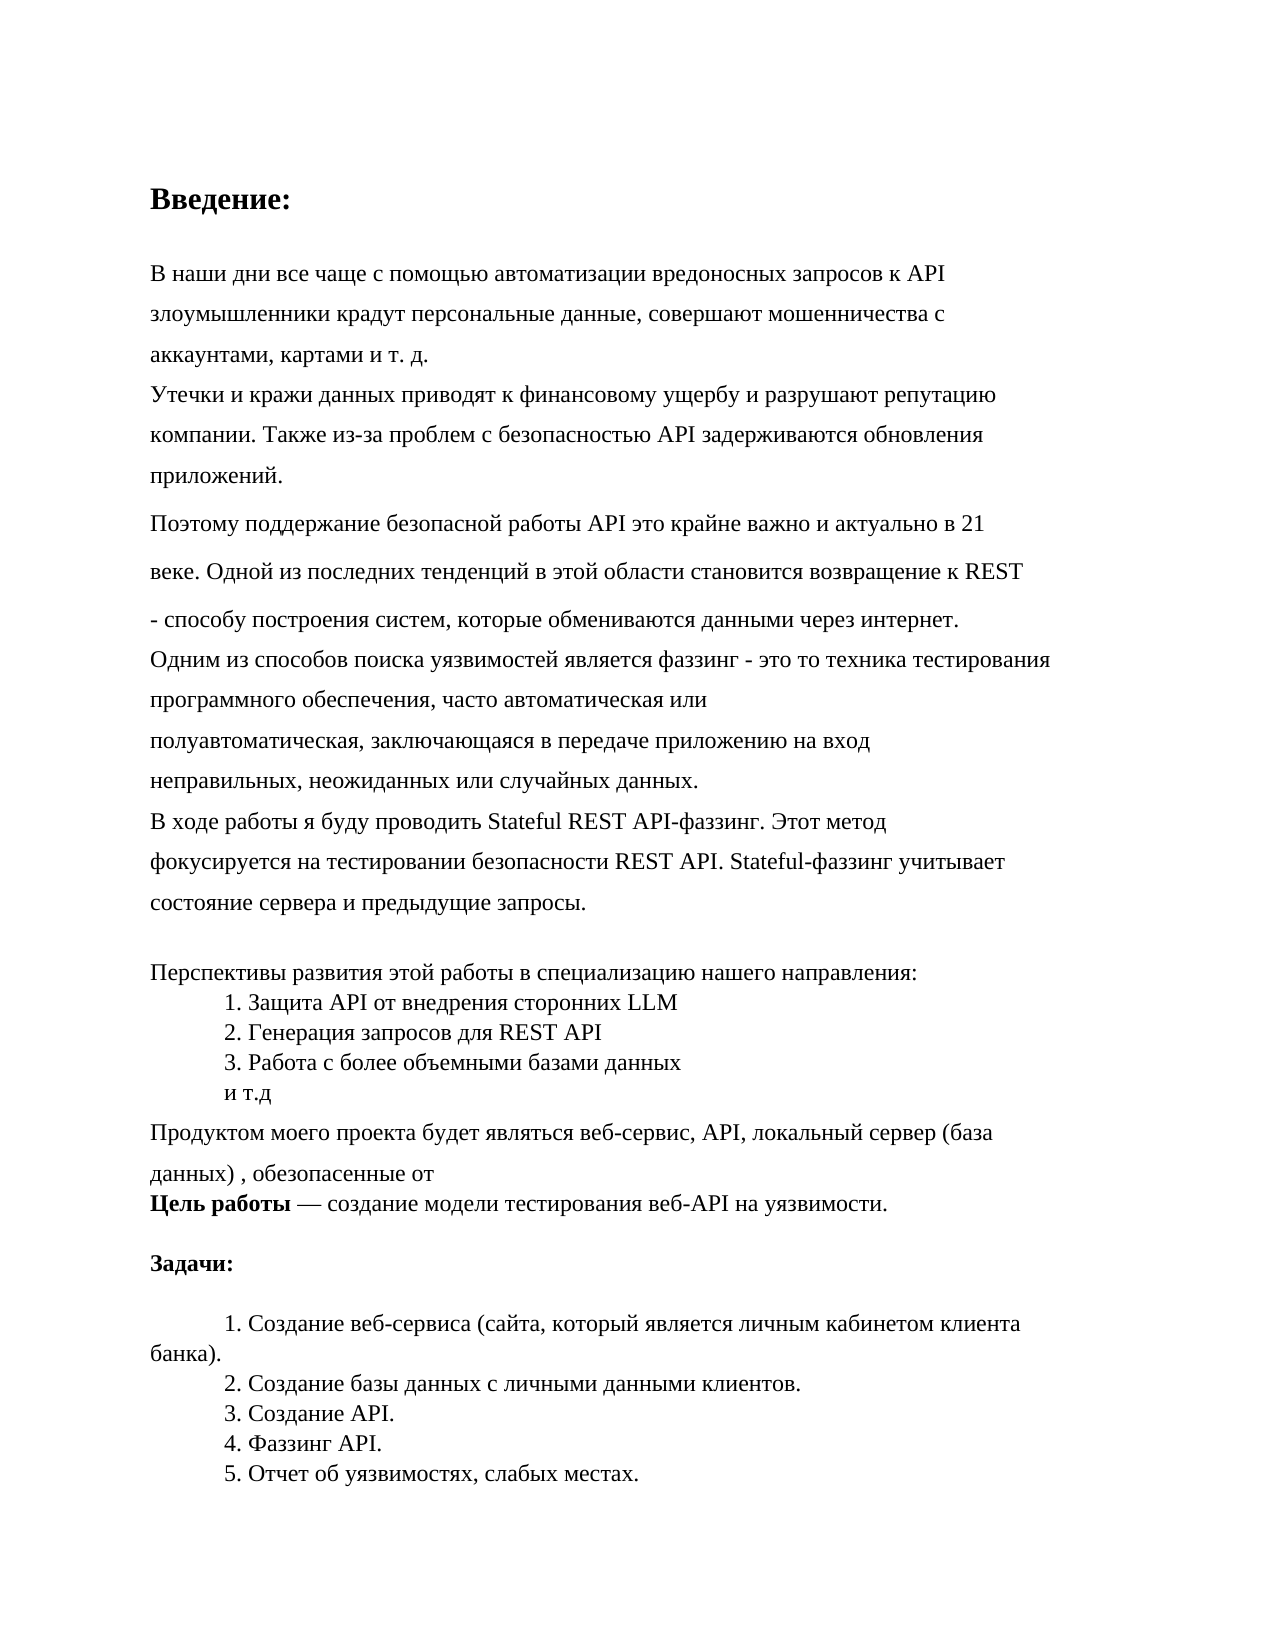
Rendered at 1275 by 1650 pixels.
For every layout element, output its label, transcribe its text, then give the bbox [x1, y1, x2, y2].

text Поэтому поддержание безопасной работы API это крайне важно и актуально в 21 веке. Одной из последних тенденций в этой области становится возвращение к REST - способу построения систем, которые обмениваются данными через интернет. [150, 488, 1125, 632]
text В ходе работы я буду проводить Stateful REST API-фаззинг. Этот метод фокусируется на тестировании безопасности REST API. Stateful-фаззинг учитывает состояние сервера и предыдущие запросы. [150, 794, 1125, 915]
text полуавтоматическая, заключающаяся в передаче приложению на вход неправильных, неожиданных или случайных данных. [150, 713, 1125, 794]
text 1. Создание веб-сервиса (сайта, который является личным кабинетом клиента [150, 1306, 1125, 1336]
text Перспективы развития этой работы в специализацию нашего направления: [150, 956, 1125, 986]
text Задачи: [150, 1246, 1125, 1276]
text 5. Отчет об уязвимостях, слабых местах. [150, 1456, 1125, 1486]
text 2. Генерация запросов для REST API [150, 1016, 1125, 1046]
text 4. Фаззинг API. [150, 1426, 1125, 1456]
text банка). [150, 1336, 1125, 1366]
text и т.д [150, 1076, 1125, 1106]
text В наши дни все чаще с помощью автоматизации вредоносных запросов к API злоумышленники крадут персональные данные, совершают мошенничества с аккаунтами, картами и т. д. [150, 246, 1125, 367]
text Введение: [150, 180, 1125, 216]
text Одним из способов поиска уязвимостей является фаззинг - это то техника тестирования программного обеспечения, часто автоматическая или [150, 632, 1125, 713]
text 3. Работа с более объемными базами данных [150, 1046, 1125, 1076]
text 1. Защита API от внедрения сторонних LLM [150, 986, 1125, 1016]
text 2. Создание базы данных с личными данными клиентов. [150, 1366, 1125, 1396]
text Утечки и кражи данных приводят к финансовому ущербу и разрушают репутацию компании. Также из-за проблем с безопасностью API задерживаются обновления приложений. [150, 367, 1125, 488]
text Продуктом моего проекта будет являться веб-сервис, API, локальный сервер (база данных) , обезопасенные от [150, 1106, 1125, 1186]
text 3. Создание API. [150, 1396, 1125, 1426]
text Цель работы — создание модели тестирования веб-API на уязвимости. [150, 1186, 1125, 1216]
